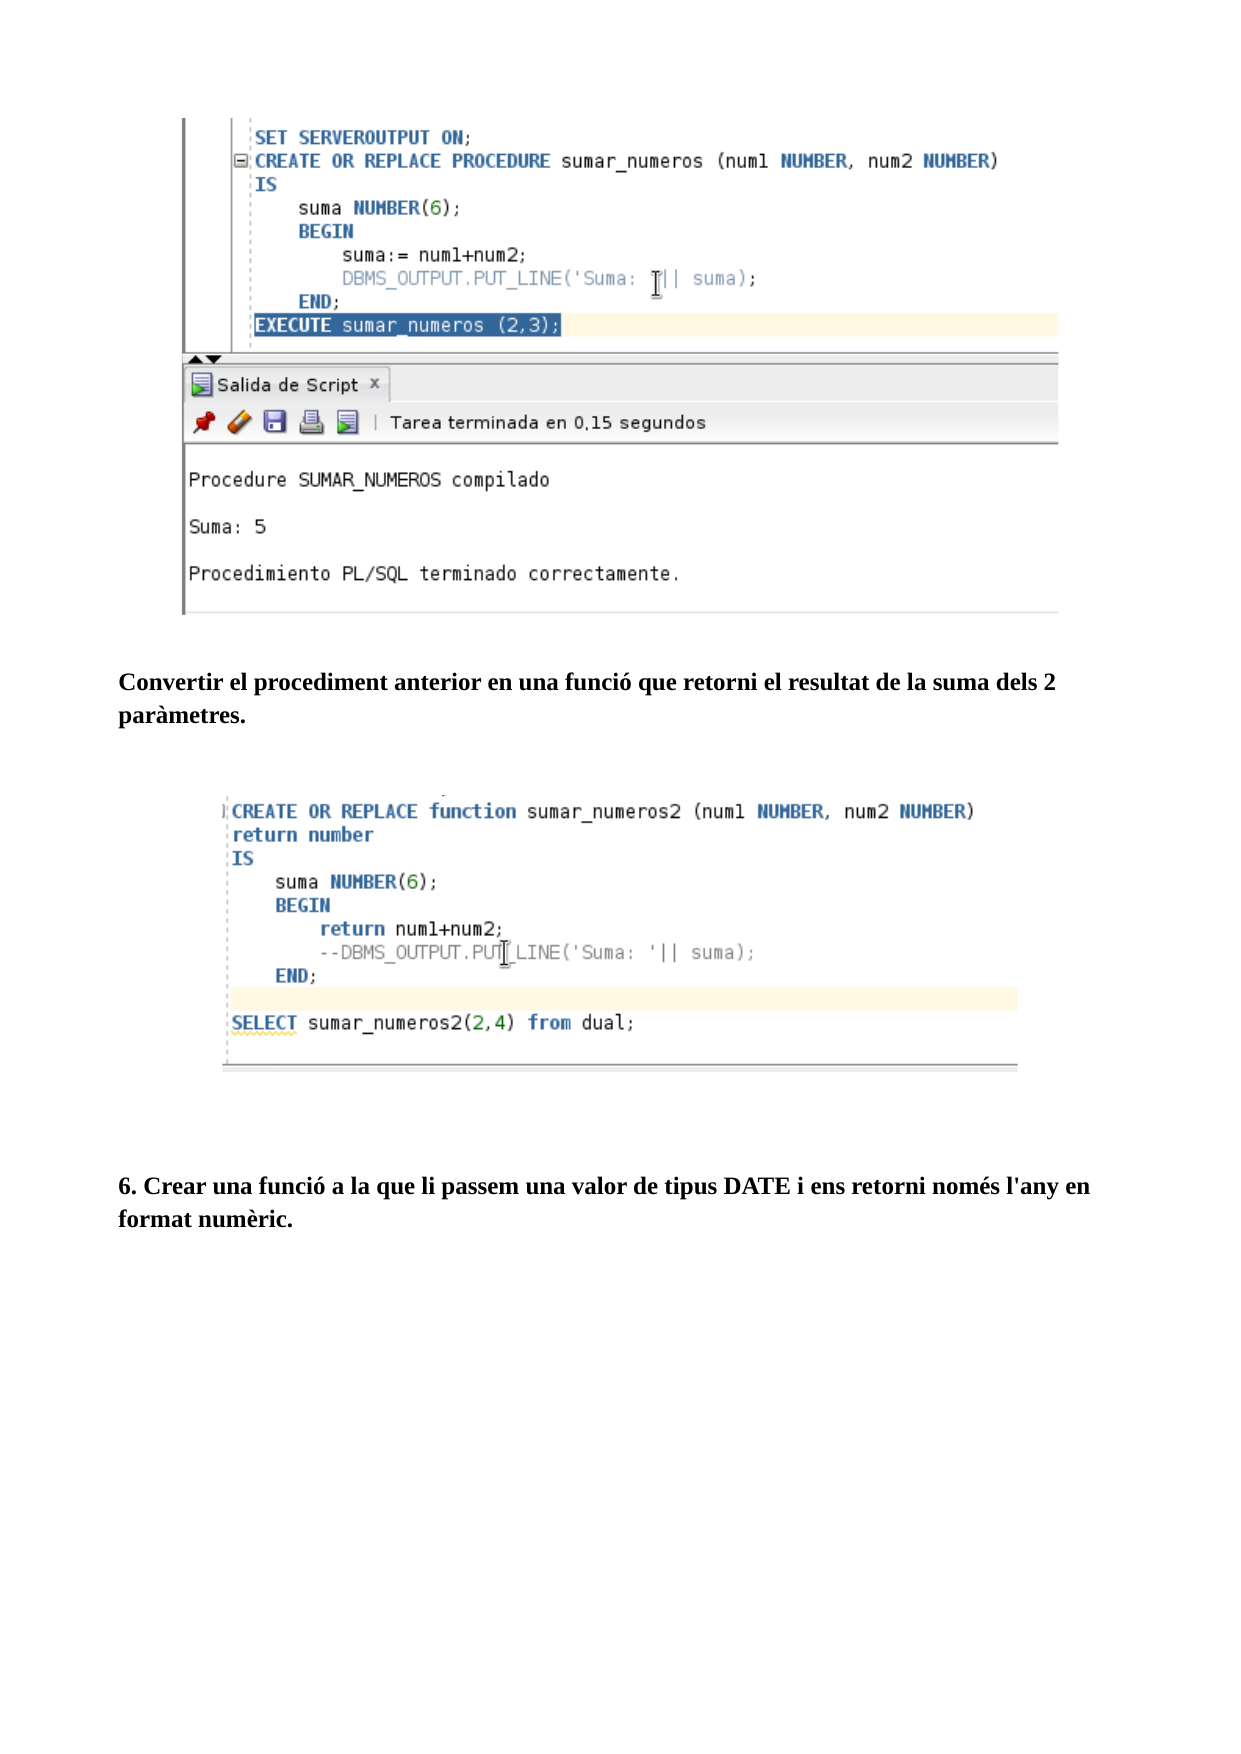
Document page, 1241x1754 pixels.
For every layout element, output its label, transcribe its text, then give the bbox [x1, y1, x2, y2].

text Convertir el procediment anterior en una funció que retorni el resultat de la suma dels 2 paràmetres. [118, 667, 1122, 729]
text 6. Crear una funció a la que li passem una valor de tipus DATE i ens retorni només l'any en format numèric. [118, 1171, 1122, 1233]
picture [181, 118, 1059, 615]
picture [222, 795, 1018, 1072]
